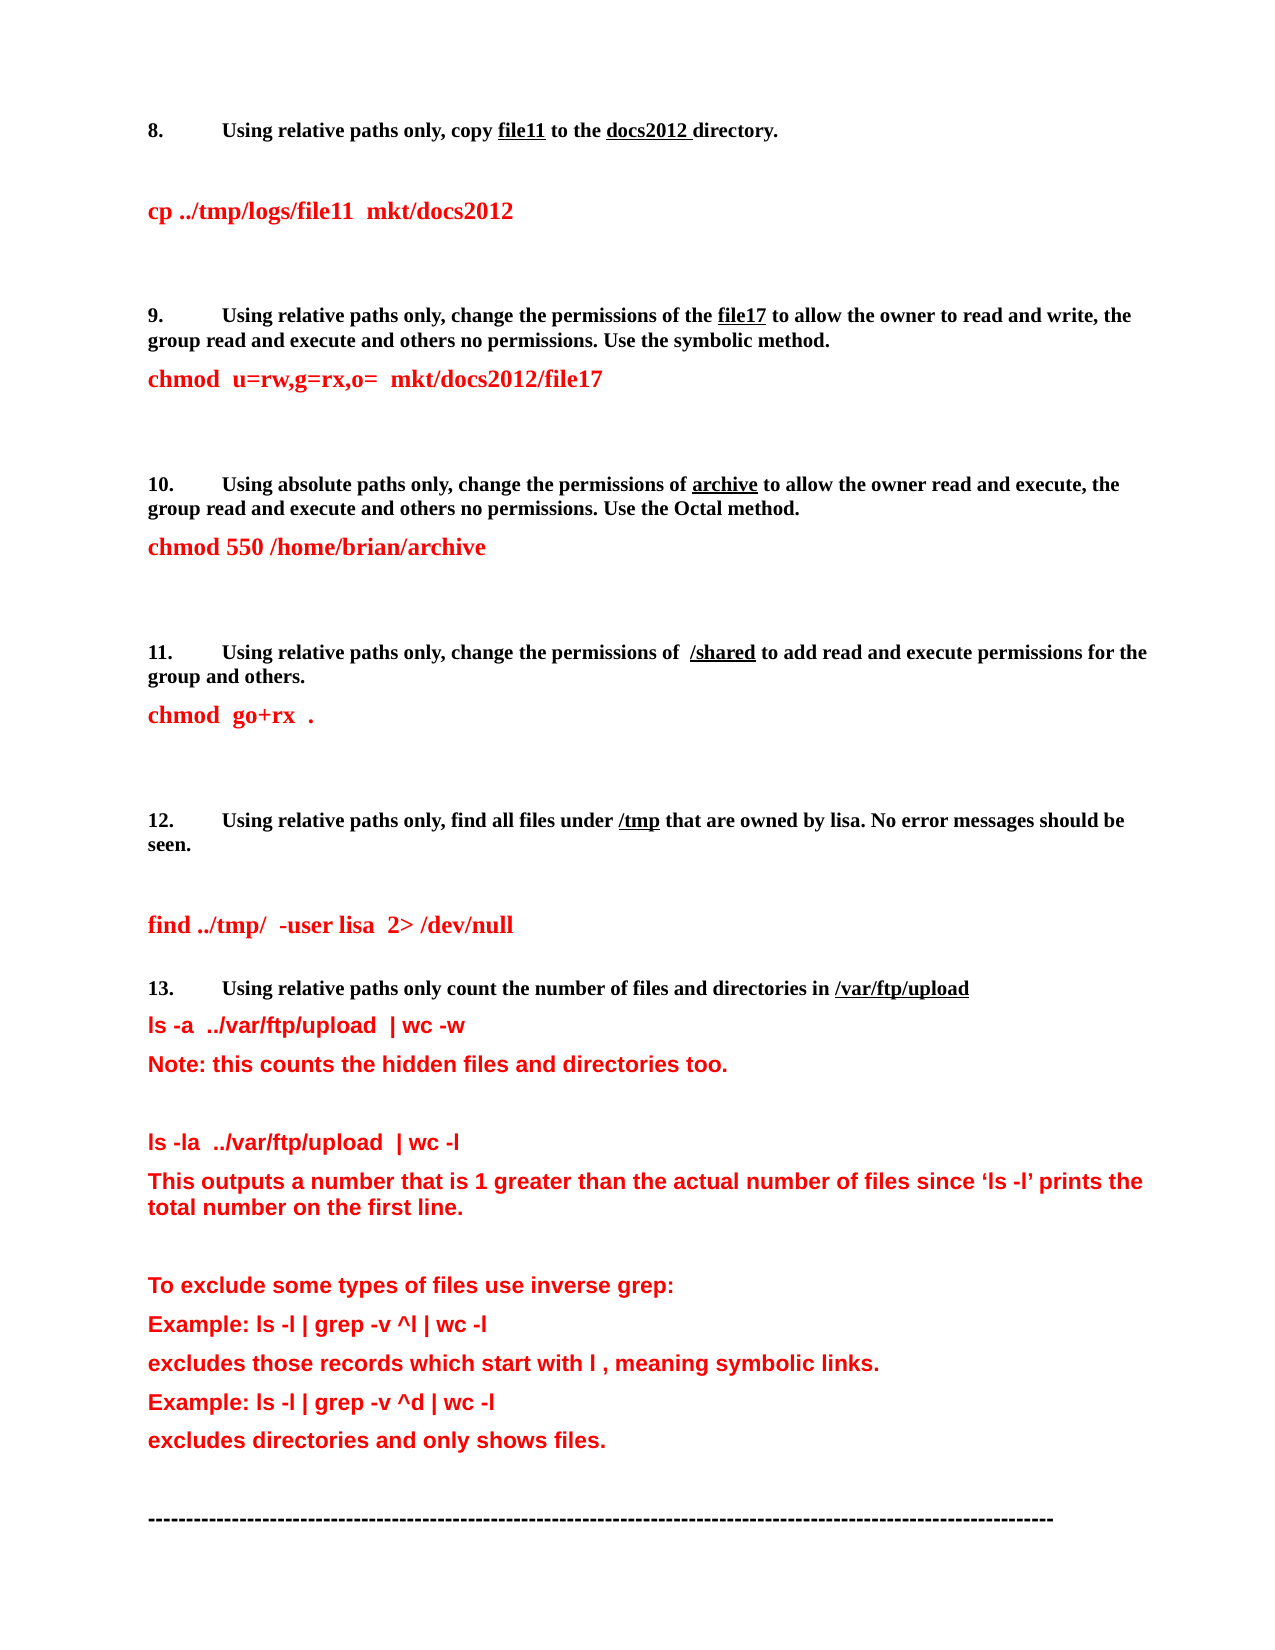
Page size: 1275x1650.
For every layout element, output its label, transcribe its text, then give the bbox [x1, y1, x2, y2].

text chmod 550 /home/brian/archive [148, 532, 1157, 561]
text This outputs a number that is 1 greater than the actual number of files since ‘ls -l’ prints the total number on the first line. [148, 1168, 1157, 1221]
text Example: ls -l | grep -v ^d | wc -l [148, 1388, 1157, 1415]
text ----------------------------------------------------------------------------------------------------------------------- [148, 1505, 1157, 1531]
text Note: this counts the hidden files and directories too. [148, 1051, 1157, 1078]
text excludes those records which start with l , meaning symbolic links. [148, 1350, 1157, 1376]
subtitle Using relative paths only, change the permissions of /shared to add read and execute permissions for the group and others. [148, 640, 1157, 688]
text ls -a ../var/ftp/upload | wc -w [148, 1012, 1157, 1039]
subtitle Using relative paths only count the number of files and directories in /var/ftp/upload [148, 976, 1157, 1000]
subtitle Using relative paths only, change the permissions of the file17 to allow the owner to read and write, the group read and execute and others no permissions. Use the symbolic method. [148, 303, 1157, 352]
text find ../tmp/ -user lisa 2> /dev/null [148, 910, 1157, 938]
text cp ../tmp/logs/file11 mkt/docs2012 [148, 196, 1157, 225]
text ls -la ../var/ftp/upload | wc -l [148, 1129, 1157, 1155]
text chmod u=rw,g=rx,o= mkt/docs2012/file17 [148, 364, 1157, 393]
text To exclude some types of files use inverse grep: [148, 1272, 1157, 1298]
text chmod go+rx . [148, 700, 1157, 729]
subtitle Using relative paths only, find all files under /tmp that are owned by lisa. No error messages should be seen. [148, 808, 1157, 856]
subtitle Using absolute paths only, change the permissions of archive to allow the owner read and execute, the group read and execute and others no permissions. Use the Octal method. [148, 472, 1157, 520]
text Example: ls -l | grep -v ^l | wc -l [148, 1311, 1157, 1337]
text excludes directories and only shows files. [148, 1427, 1157, 1454]
subtitle Using relative paths only, copy file11 to the docs2012 directory. [148, 118, 1157, 142]
